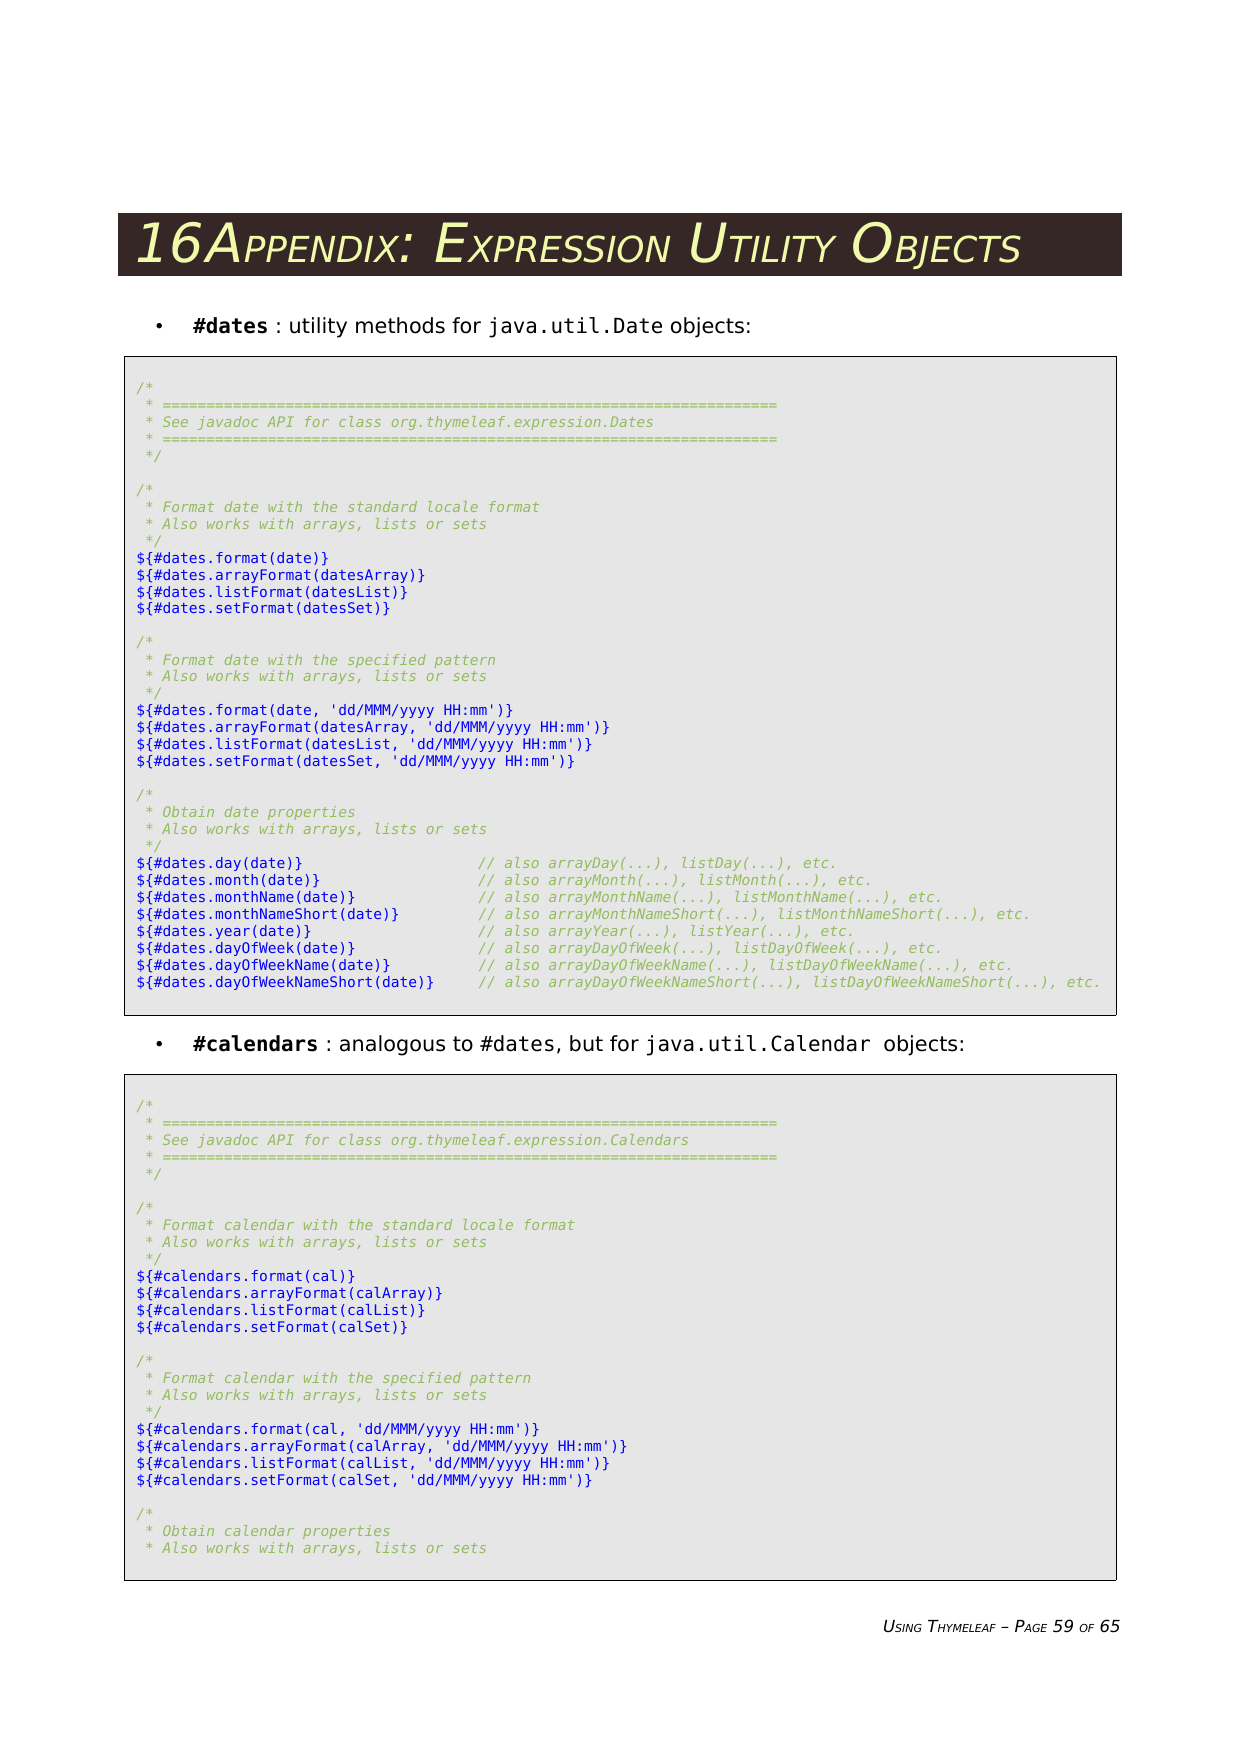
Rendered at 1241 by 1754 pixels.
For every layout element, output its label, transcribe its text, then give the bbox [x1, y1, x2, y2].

list #calendars : analogous to #dates, but for java.util.Calendar objects: [156, 1032, 1122, 1057]
list #dates : utility methods for java.util.Date objects: [156, 314, 1122, 338]
subtitle Appendix: Expression Utility Objects [118, 213, 1122, 276]
text /* * ====================================================================== * See javadoc API for class org.thymeleaf.expression.Calendars * ====================================================================== */ /* * Format calendar with the standard locale format * Also works with arrays, lists or sets */ ${#calendars.format(cal)} ${#calendars.arrayFormat(calArray)} ${#calendars.listFormat(calList)} ${#calendars.setFormat(calSet)} /* * Format calendar with the specified pattern * Also works with arrays, lists or sets */ ${#calendars.format(cal, 'dd/MMM/yyyy HH:mm')} ${#calendars.arrayFormat(calArray, 'dd/MMM/yyyy HH:mm')} ${#calendars.listFormat(calList, 'dd/MMM/yyyy HH:mm')} ${#calendars.setFormat(calSet, 'dd/MMM/yyyy HH:mm')} /* * Obtain calendar properties * Also works with arrays, lists or sets [125, 1075, 1116, 1580]
text /* * ====================================================================== * See javadoc API for class org.thymeleaf.expression.Dates * ====================================================================== */ /* * Format date with the standard locale format * Also works with arrays, lists or sets */ ${#dates.format(date)} ${#dates.arrayFormat(datesArray)} ${#dates.listFormat(datesList)} ${#dates.setFormat(datesSet)} /* * Format date with the specified pattern * Also works with arrays, lists or sets */ ${#dates.format(date, 'dd/MMM/yyyy HH:mm')} ${#dates.arrayFormat(datesArray, 'dd/MMM/yyyy HH:mm')} ${#dates.listFormat(datesList, 'dd/MMM/yyyy HH:mm')} ${#dates.setFormat(datesSet, 'dd/MMM/yyyy HH:mm')} /* * Obtain date properties * Also works with arrays, lists or sets */ ${#dates.day(date)} // also arrayDay(...), listDay(...), etc. ${#dates.month(date)} // also arrayMonth(...), listMonth(...), etc. ${#dates.monthName(date)} // also arrayMonthName(...), listMonthName(...), etc. ${#dates.monthNameShort(date)} // also arrayMonthNameShort(...), listMonthNameShort(...), etc. ${#dates.year(date)} // also arrayYear(...), listYear(...), etc. ${#dates.dayOfWeek(date)} // also arrayDayOfWeek(...), listDayOfWeek(...), etc. ${#dates.dayOfWeekName(date)} // also arrayDayOfWeekName(...), listDayOfWeekName(...), etc. ${#dates.dayOfWeekNameShort(date)} // also arrayDayOfWeekNameShort(...), listDayOfWeekNameShort(...), etc. [125, 357, 1116, 1015]
